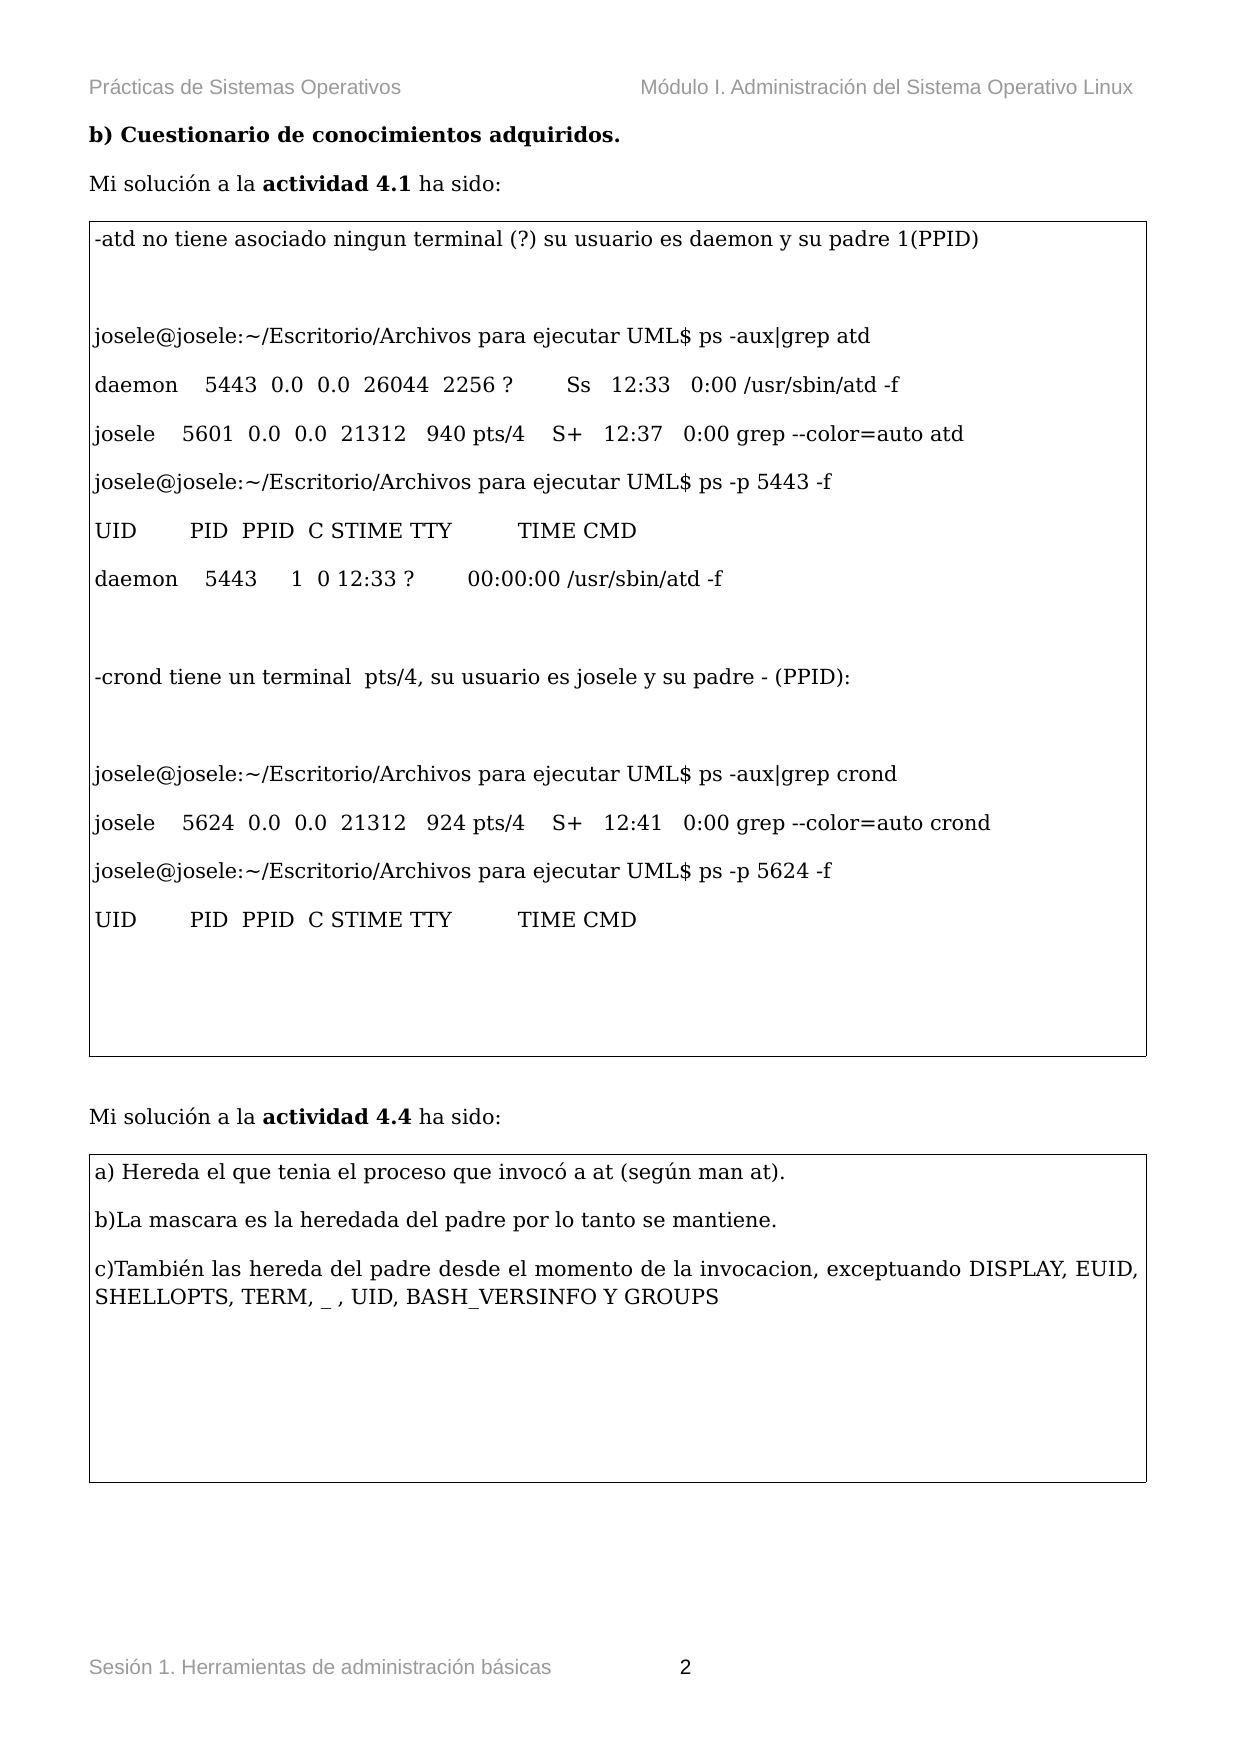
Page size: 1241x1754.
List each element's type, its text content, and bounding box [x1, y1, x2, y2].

text b) Cuestionario de conocimientos adquiridos. [89, 123, 1146, 148]
text Mi solución a la actividad 4.4 ha sido: [89, 1105, 1146, 1129]
table_header -atd no tiene asociado ningun terminal (?) su usuario es daemon y su padre 1(PPID) josele@josele:~/Escritorio/Archivos para ejecutar UML$ ps -aux|grep atd daemon 5443 0.0 0.0 26044 2256 ? Ss 12:33 0:00 /usr/sbin/atd -f josele 5601 0.0 0.0 21312 940 pts/4 S+ 12:37 0:00 grep --color=auto atd josele@josele:~/Escritorio/Archivos para ejecutar UML$ ps -p 5443 -f UID PID PPID C STIME TTY TIME CMD daemon 5443 1 0 12:33 ? 00:00:00 /usr/sbin/atd -f -crond tiene un terminal pts/4, su usuario es josele y su padre - (PPID): josele@josele:~/Escritorio/Archivos para ejecutar UML$ ps -aux|grep crond josele 5624 0.0 0.0 21312 924 pts/4 S+ 12:41 0:00 grep --color=auto crond josele@josele:~/Escritorio/Archivos para ejecutar UML$ ps -p 5624 -f UID PID PPID C STIME TTY TIME CMD [90, 222, 1146, 1056]
text Mi solución a la actividad 4.1 ha sido: [89, 172, 1146, 197]
table_header a) Hereda el que tenia el proceso que invocó a at (según man at). b)La mascara es la heredada del padre por lo tanto se mantiene. c)También las hereda del padre desde el momento de la invocacion, exceptuando DISPLAY, EUID, SHELLOPTS, TERM, _ , UID, BASH_VERSINFO Y GROUPS [90, 1155, 1146, 1482]
